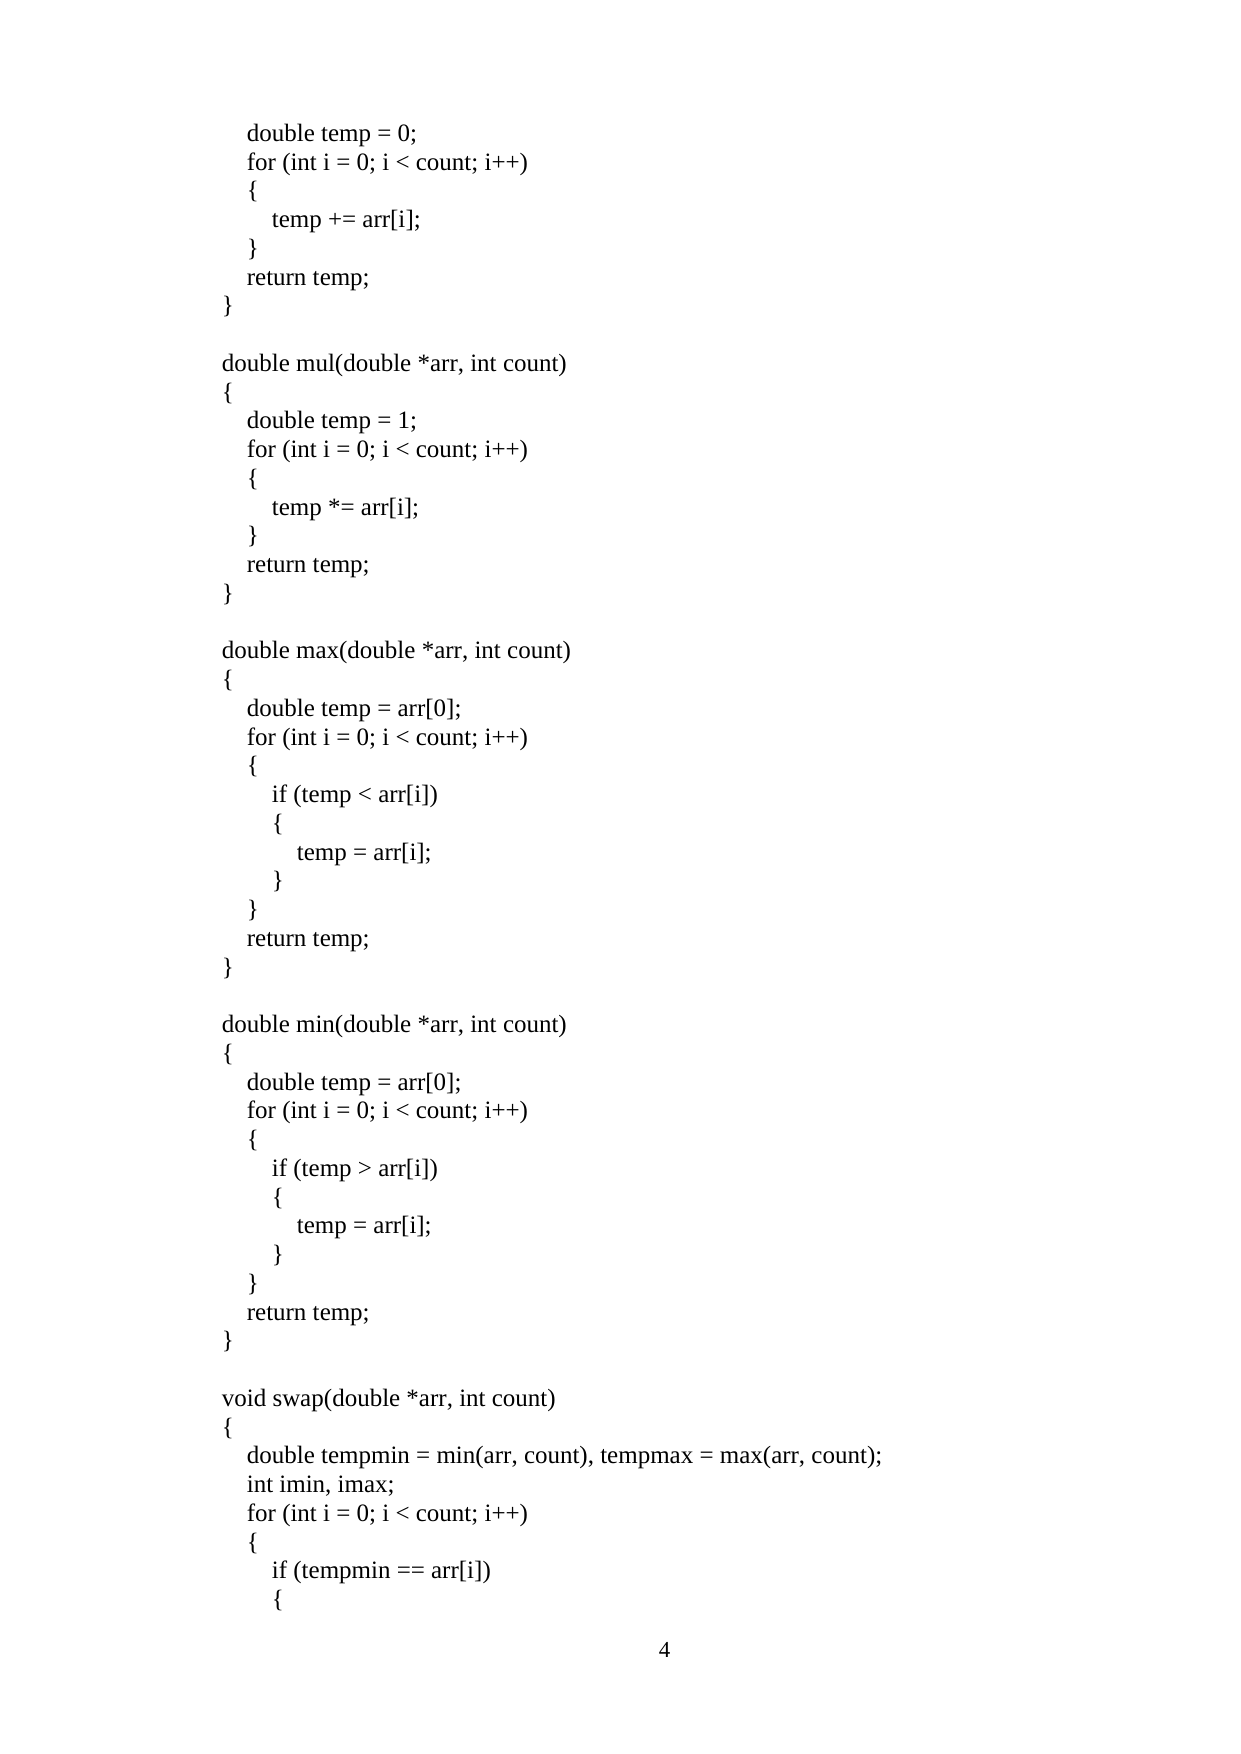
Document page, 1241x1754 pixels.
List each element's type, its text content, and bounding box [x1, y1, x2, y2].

text int imin, imax; [148, 1469, 1181, 1498]
text double mul(double *arr, int count) [148, 348, 1181, 377]
text double tempmin = min(arr, count), tempmax = max(arr, count); [148, 1441, 1181, 1469]
text { [148, 1124, 1181, 1153]
text { [148, 1038, 1181, 1067]
text double temp = arr[0]; [148, 1067, 1181, 1096]
text } [148, 894, 1181, 923]
text } [148, 578, 1181, 607]
text void swap(double *arr, int count) [148, 1383, 1181, 1412]
text temp *= arr[i]; [148, 492, 1181, 521]
text double temp = arr[0]; [148, 693, 1181, 722]
text return temp; [148, 262, 1181, 291]
text } [148, 233, 1181, 262]
text } [148, 1268, 1181, 1297]
text for (int i = 0; i < count; i++) [148, 147, 1181, 176]
text for (int i = 0; i < count; i++) [148, 722, 1181, 751]
text if (temp < arr[i]) [148, 779, 1181, 808]
text { [148, 751, 1181, 779]
text { [148, 463, 1181, 492]
text temp = arr[i]; [148, 1211, 1181, 1239]
text for (int i = 0; i < count; i++) [148, 1096, 1181, 1124]
text { [148, 1182, 1181, 1211]
text { [148, 1527, 1181, 1556]
text double temp = 0; [148, 118, 1181, 147]
text temp = arr[i]; [148, 837, 1181, 866]
text if (temp > arr[i]) [148, 1153, 1181, 1182]
text } [148, 521, 1181, 549]
text return temp; [148, 923, 1181, 952]
text { [148, 1584, 1181, 1613]
text for (int i = 0; i < count; i++) [148, 1498, 1181, 1527]
text double min(double *arr, int count) [148, 1009, 1181, 1038]
text temp += arr[i]; [148, 204, 1181, 233]
text { [148, 1412, 1181, 1441]
text double max(double *arr, int count) [148, 636, 1181, 664]
text } [148, 952, 1181, 981]
text } [148, 1239, 1181, 1268]
text { [148, 176, 1181, 204]
text return temp; [148, 549, 1181, 578]
text } [148, 291, 1181, 319]
text } [148, 1326, 1181, 1354]
text { [148, 377, 1181, 406]
text return temp; [148, 1297, 1181, 1326]
text double temp = 1; [148, 406, 1181, 434]
text { [148, 808, 1181, 837]
text } [148, 866, 1181, 894]
text if (tempmin == arr[i]) [148, 1556, 1181, 1584]
text for (int i = 0; i < count; i++) [148, 434, 1181, 463]
text { [148, 664, 1181, 693]
